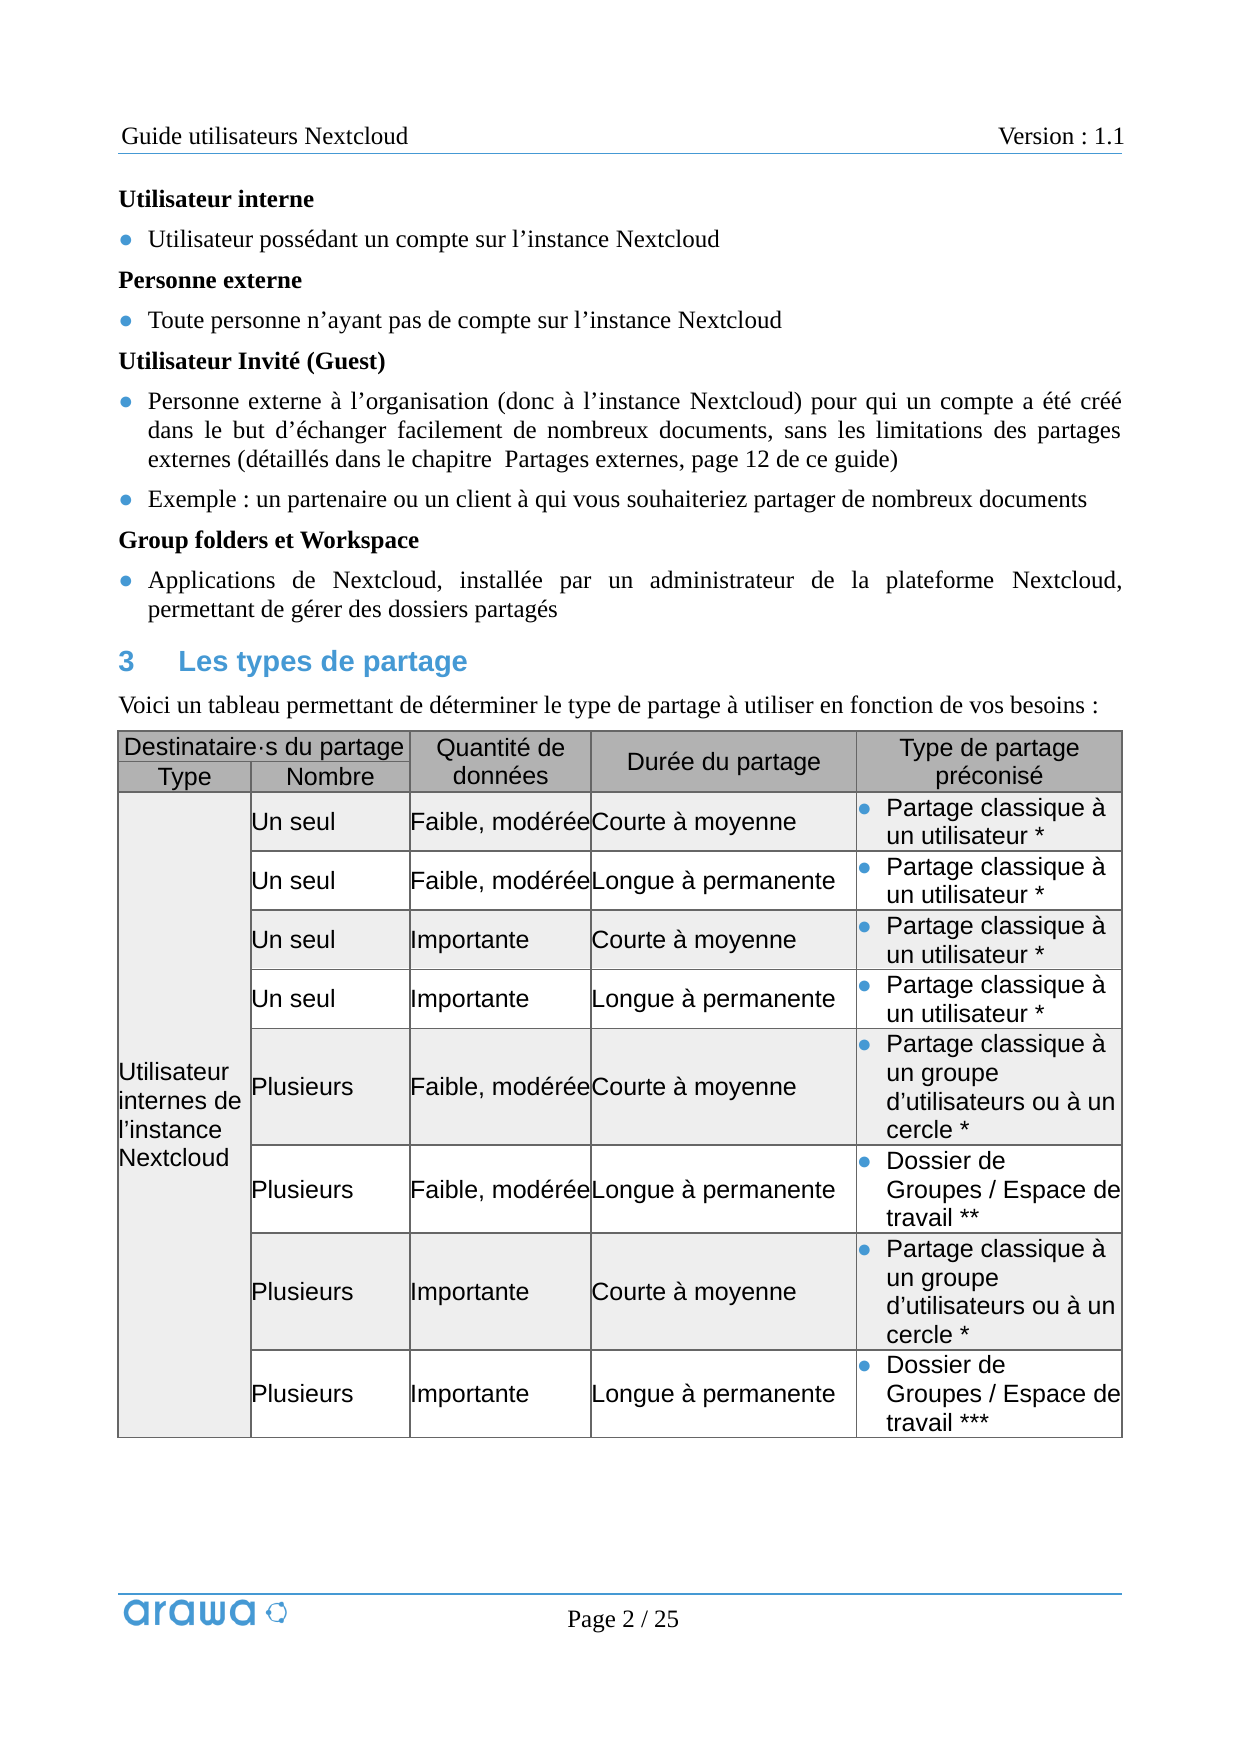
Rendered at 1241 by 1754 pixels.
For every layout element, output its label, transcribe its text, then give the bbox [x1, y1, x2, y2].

table_cell Importante [411, 911, 590, 968]
table_cell Partage classique à un utilisateur * [857, 852, 1121, 909]
table_cell Faible, modérée [411, 1029, 590, 1144]
table_cell Faible, modérée [411, 852, 590, 909]
subtitle Les types de partage [118, 644, 1122, 677]
list Applications de Nextcloud, installée par un administrateur de la plateforme Nextcloud, permettant de gérer des dossiers partagés [118, 565, 1122, 623]
text Utilisateur Invité (Guest) [118, 346, 1122, 374]
table_cell Courte à moyenne [592, 1234, 856, 1349]
table_cell Courte à moyenne [592, 793, 856, 850]
table_cell Nombre [252, 762, 409, 791]
list Personne externe à l’organisation (donc à l’instance Nextcloud) pour qui un compte a été créé dans le but d’échanger facilement de nombreux documents, sans les limitations des partages externes (détaillés dans le chapitre Partages externes, page 12 de ce guide) [118, 386, 1122, 473]
table_cell Partage classique à un groupe d’utilisateurs ou à un cercle * [857, 1029, 1121, 1144]
text Personne externe [118, 265, 1122, 293]
picture [121, 1597, 290, 1628]
table_header Destinataire·s du partage [119, 732, 409, 761]
table_cell Importante [411, 1234, 590, 1349]
table_cell Courte à moyenne [592, 1029, 856, 1144]
table_cell Longue à permanente [592, 852, 856, 909]
table_cell Longue à permanente [592, 970, 856, 1028]
table_header Durée du partage [592, 732, 856, 791]
table_cell Longue à permanente [592, 1351, 856, 1437]
table_cell Importante [411, 1351, 590, 1437]
table_header Type de partage préconisé [857, 732, 1121, 791]
table_cell Importante [411, 970, 590, 1028]
table_cell Plusieurs [252, 1234, 409, 1349]
text Utilisateur interne [118, 184, 1122, 212]
table_cell Partage classique à un utilisateur * [857, 793, 1121, 850]
table_cell Un seul [252, 911, 409, 968]
table_cell Un seul [252, 793, 409, 850]
table_cell Dossier de Groupes / Espace de travail *** [857, 1351, 1121, 1437]
list Exemple : un partenaire ou un client à qui vous souhaiteriez partager de nombreux documents [118, 484, 1122, 513]
table_cell Partage classique à un utilisateur * [857, 911, 1121, 968]
table_cell Courte à moyenne [592, 911, 856, 968]
table_header Quantité de données [411, 732, 590, 791]
table_cell Partage classique à un groupe d’utilisateurs ou à un cercle * [857, 1234, 1121, 1349]
table_cell Dossier de Groupes / Espace de travail ** [857, 1146, 1121, 1232]
list Utilisateur possédant un compte sur l’instance Nextcloud [118, 224, 1122, 253]
table_cell Utilisateur internes de l’instance Nextcloud [119, 793, 250, 1437]
table_cell Faible, modérée [411, 1146, 590, 1232]
table_cell Partage classique à un utilisateur * [857, 970, 1121, 1028]
table_cell Faible, modérée [411, 793, 590, 850]
table_cell Type [119, 762, 250, 791]
table_cell Plusieurs [252, 1351, 409, 1437]
list Toute personne n’ayant pas de compte sur l’instance Nextcloud [118, 305, 1122, 334]
text Voici un tableau permettant de déterminer le type de partage à utiliser en fonction de vos besoins : [118, 690, 1122, 718]
table_cell Longue à permanente [592, 1146, 856, 1232]
table_cell Un seul [252, 852, 409, 909]
table_cell Un seul [252, 970, 409, 1028]
text Group folders et Workspace [118, 525, 1122, 554]
table_cell Plusieurs [252, 1029, 409, 1144]
table_cell Plusieurs [252, 1146, 409, 1232]
